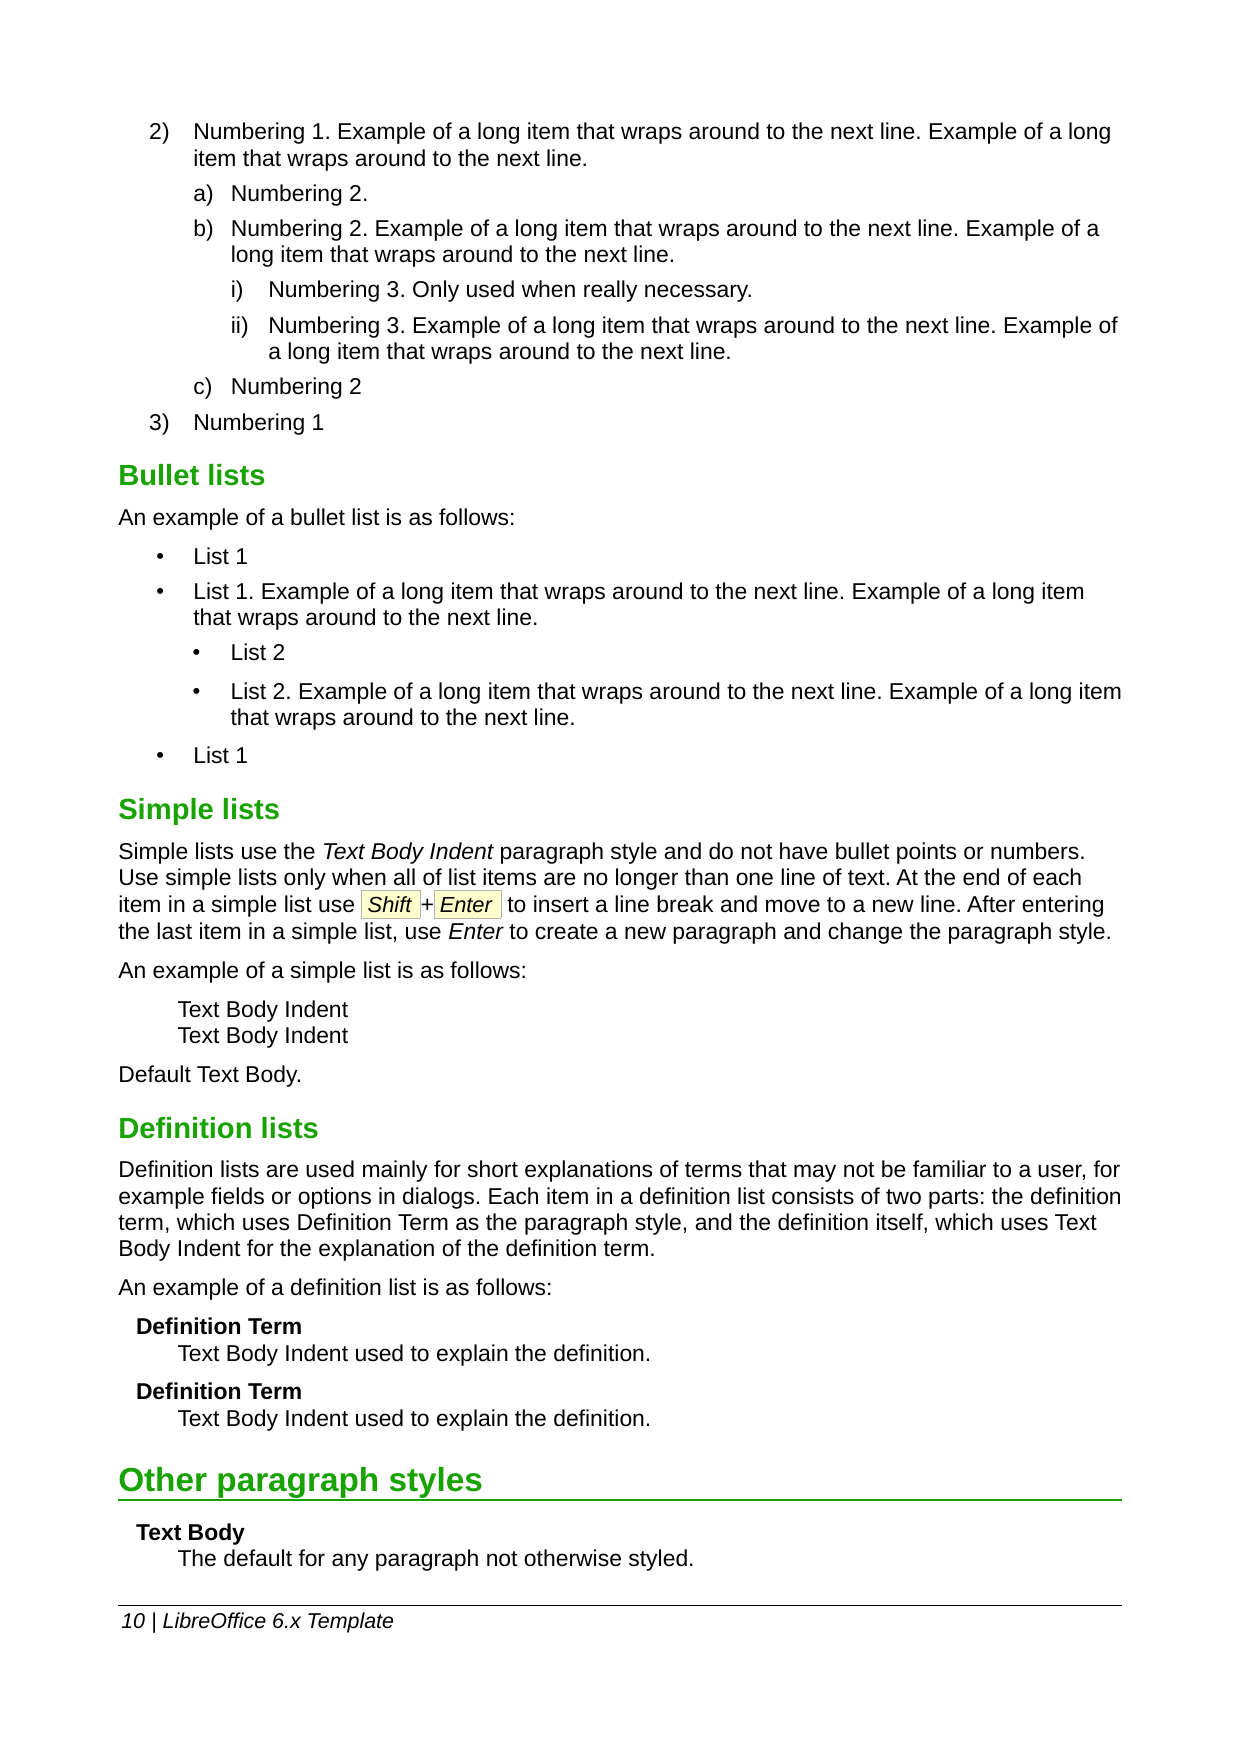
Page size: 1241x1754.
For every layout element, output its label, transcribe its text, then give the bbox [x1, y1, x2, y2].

list List 2. Example of a long item that wraps around to the next line. Example of a long item that wraps around to the next line. [192, 678, 1122, 730]
text Default Text Body. [118, 1061, 1122, 1087]
list Numbering 3. Only used when really necessary. [231, 276, 1122, 303]
text An example of a bullet list is as follows: [118, 504, 1122, 530]
list Numbering 2 [193, 373, 1122, 399]
text Definition Term [136, 1313, 1122, 1339]
list Numbering 1 [169, 408, 1122, 435]
text Text Body [136, 1519, 1122, 1545]
text Text Body Indent used to explain the definition. [177, 1339, 1122, 1366]
list Numbering 3. Example of a long item that wraps around to the next line. Example of a long item that wraps around to the next line. [231, 312, 1122, 364]
list Numbering 2. [193, 180, 1122, 206]
text Simple lists use the Text Body Indent paragraph style and do not have bullet points or numbers. Use simple lists only when all of list items are no longer than one line of text. At the end of each item in a simple list use Shift+Enter to insert a line break and move to a new line. After entering the last item in a simple list, use Enter to create a new paragraph and change the paragraph style. [118, 838, 1122, 944]
list List 2 [192, 639, 1122, 666]
text Text Body Indent Text Body Indent [177, 996, 1122, 1048]
text Text Body Indent used to explain the definition. [177, 1405, 1122, 1431]
text The default for any paragraph not otherwise styled. [177, 1545, 1122, 1571]
subtitle Definition lists [118, 1111, 1122, 1144]
list List 1 [156, 742, 1122, 769]
text An example of a simple list is as follows: [118, 957, 1122, 983]
text Definition Term [136, 1378, 1122, 1405]
list List 1. Example of a long item that wraps around to the next line. Example of a long item that wraps around to the next line. [156, 578, 1122, 631]
text An example of a definition list is as follows: [118, 1274, 1122, 1301]
subtitle Other paragraph styles [118, 1461, 1122, 1499]
list Numbering 2. Example of a long item that wraps around to the next line. Example of a long item that wraps around to the next line. [193, 215, 1122, 268]
list Numbering 1. Example of a long item that wraps around to the next line. Example of a long item that wraps around to the next line. [169, 118, 1122, 171]
list List 1 [156, 543, 1122, 569]
subtitle Simple lists [118, 792, 1122, 826]
text Definition lists are used mainly for short explanations of terms that may not be familiar to a user, for example fields or options in dialogs. Each item in a definition list consists of two parts: the definition term, which uses Definition Term as the paragraph style, and the definition itself, which uses Text Body Indent for the explanation of the definition term. [118, 1156, 1122, 1262]
subtitle Bullet lists [118, 458, 1122, 492]
